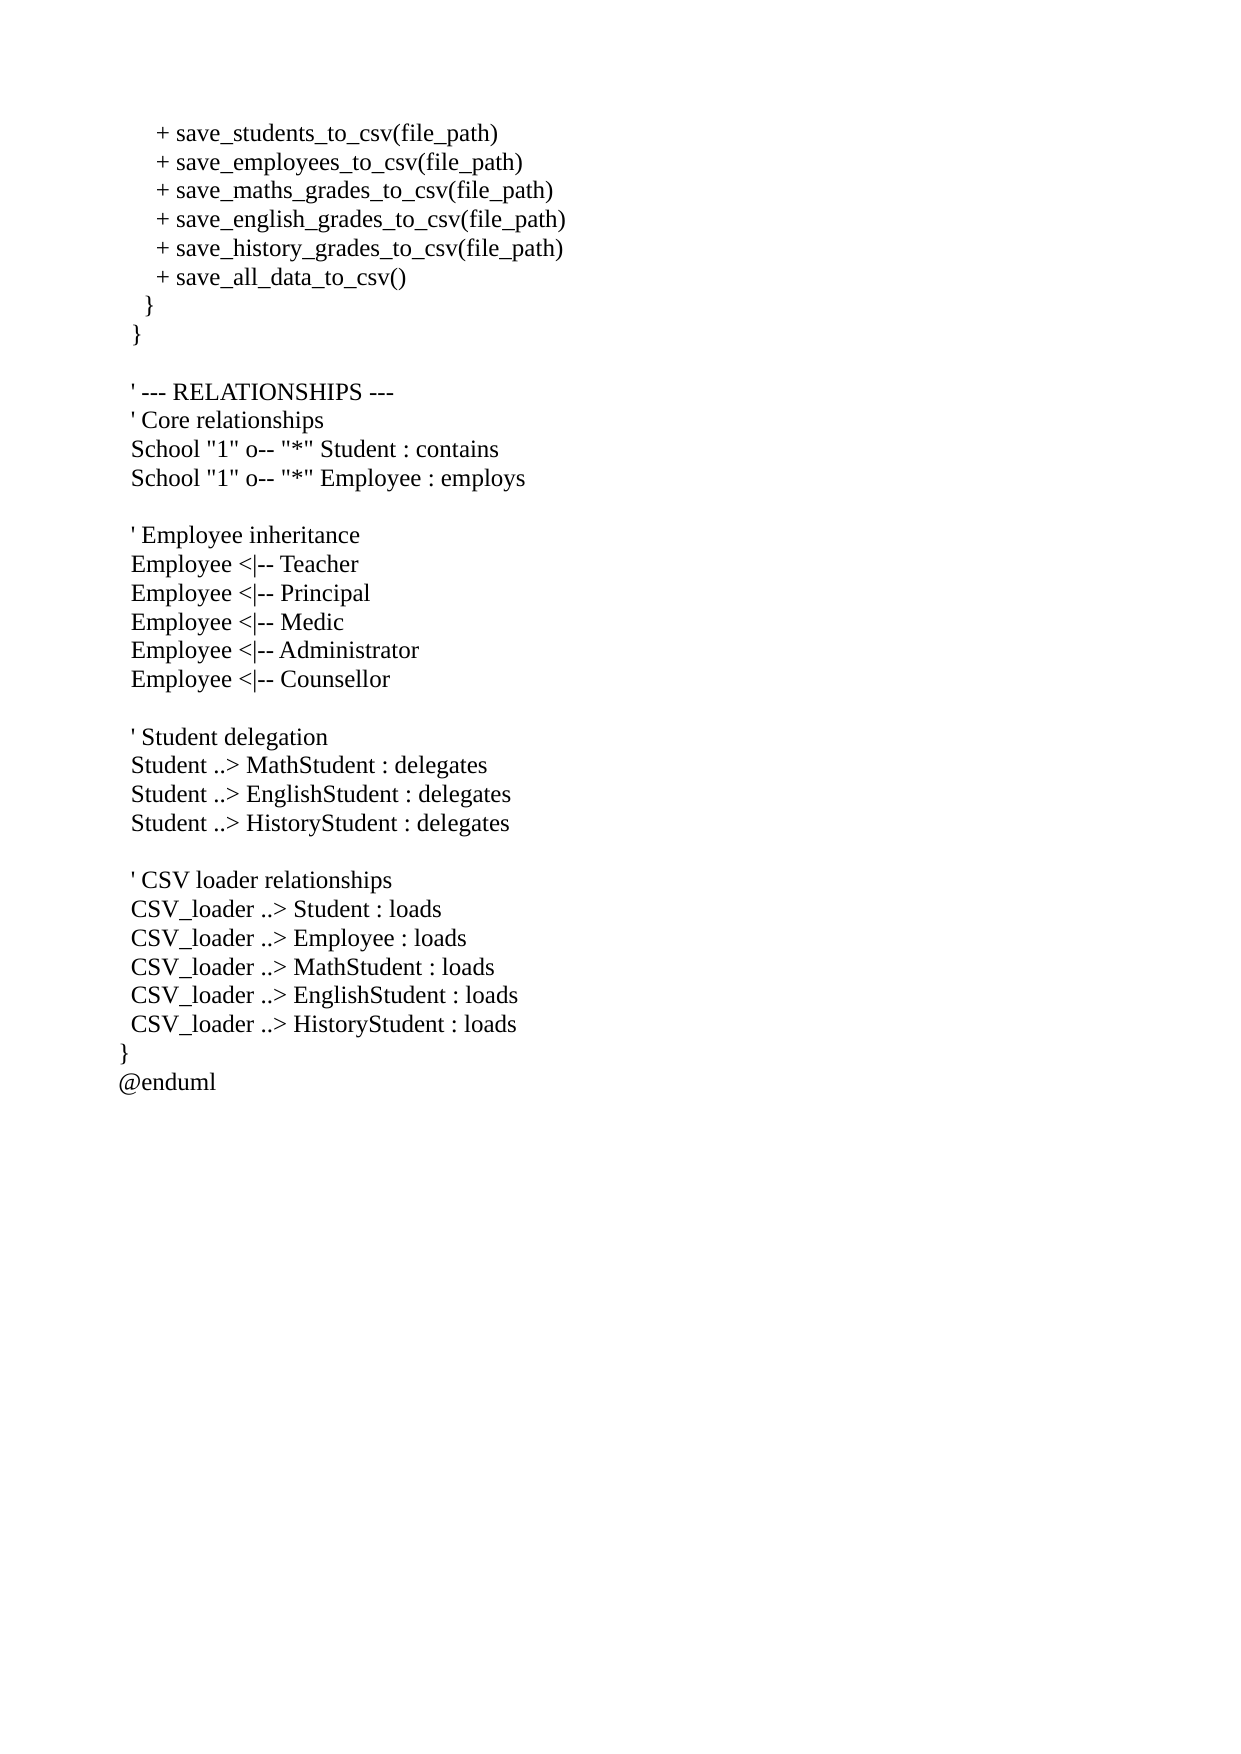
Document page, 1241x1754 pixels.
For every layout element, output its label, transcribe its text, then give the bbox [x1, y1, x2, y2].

text Employee <|-- Medic [118, 607, 1122, 636]
text @enduml [118, 1067, 1122, 1096]
text + save_english_grades_to_csv(file_path) [118, 204, 1122, 233]
text Student ..> EnglishStudent : delegates [118, 779, 1122, 808]
text CSV_loader ..> EnglishStudent : loads [118, 981, 1122, 1009]
text Employee <|-- Administrator [118, 636, 1122, 664]
text Employee <|-- Counsellor [118, 664, 1122, 693]
text CSV_loader ..> HistoryStudent : loads [118, 1009, 1122, 1038]
text + save_students_to_csv(file_path) [118, 118, 1122, 147]
text } [118, 1038, 1122, 1067]
text } [118, 319, 1122, 348]
text CSV_loader ..> Employee : loads [118, 923, 1122, 952]
text + save_employees_to_csv(file_path) [118, 147, 1122, 176]
text CSV_loader ..> Student : loads [118, 894, 1122, 923]
text Student ..> HistoryStudent : delegates [118, 808, 1122, 837]
text } [118, 291, 1122, 319]
text ' --- RELATIONSHIPS --- [118, 377, 1122, 406]
text + save_all_data_to_csv() [118, 262, 1122, 291]
text ' Employee inheritance [118, 521, 1122, 549]
text Student ..> MathStudent : delegates [118, 751, 1122, 779]
text Employee <|-- Teacher [118, 549, 1122, 578]
text School "1" o-- "*" Student : contains [118, 434, 1122, 463]
text + save_maths_grades_to_csv(file_path) [118, 176, 1122, 204]
text CSV_loader ..> MathStudent : loads [118, 952, 1122, 981]
text ' Student delegation [118, 722, 1122, 751]
text ' Core relationships [118, 406, 1122, 434]
text + save_history_grades_to_csv(file_path) [118, 233, 1122, 262]
text ' CSV loader relationships [118, 866, 1122, 894]
text Employee <|-- Principal [118, 578, 1122, 607]
text School "1" o-- "*" Employee : employs [118, 463, 1122, 492]
